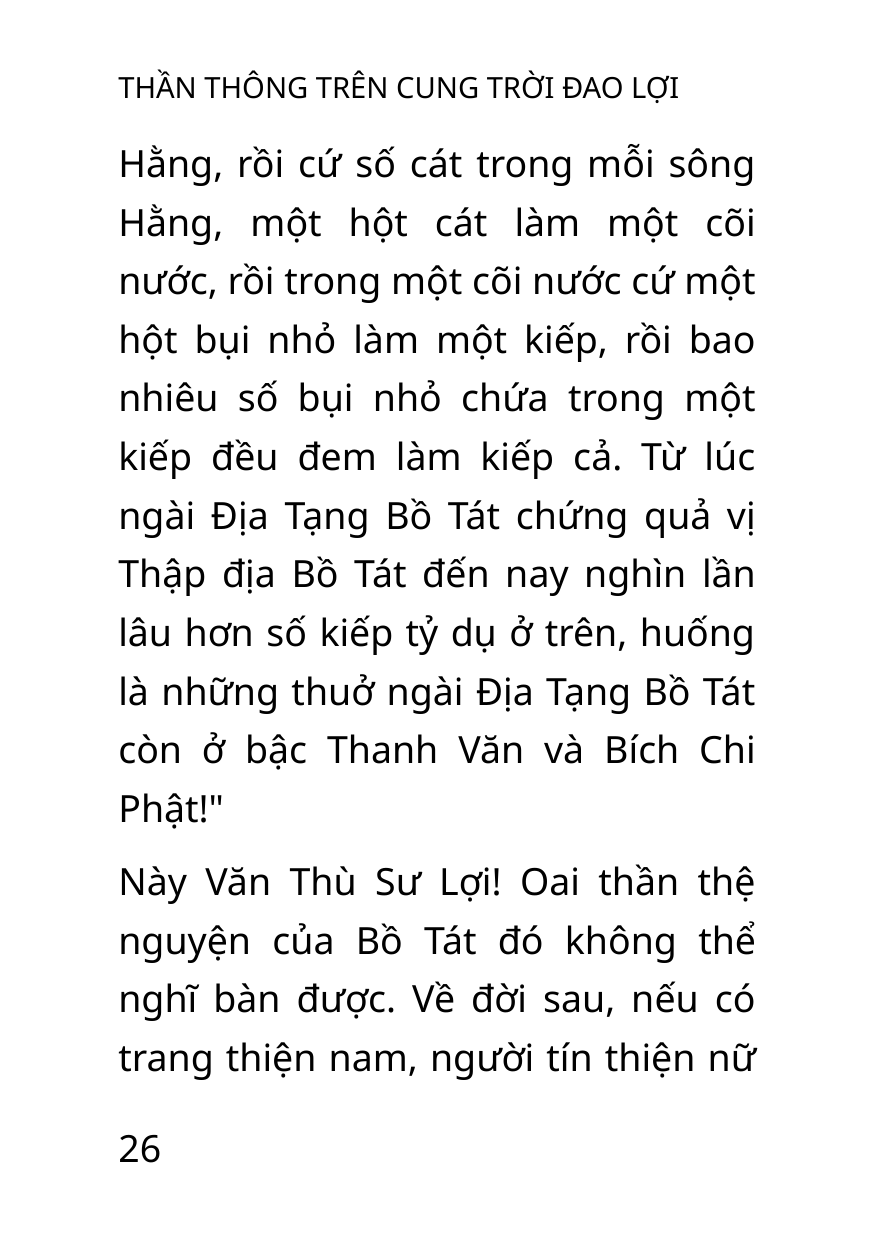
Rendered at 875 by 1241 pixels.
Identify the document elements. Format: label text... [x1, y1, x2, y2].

text Hằng, rồi cứ số cát trong mỗi sông Hằng, một hột cát làm một cõi nước, rồi trong một cõi nước cứ một hột bụi nhỏ làm một kiếp, rồi bao nhiêu số bụi nhỏ chứa trong một kiếp đều đem làm kiếp cả. Từ lúc ngài Địa Tạng Bồ Tát chứng quả vị Thập địa Bồ Tát đến nay nghìn lần lâu hơn số kiếp tỷ dụ ở trên, huống là những thuở ngài Địa Tạng Bồ Tát còn ở bậc Thanh Văn và Bích Chi Phật!" [118, 137, 756, 833]
text Này Văn Thù Sư Lợi! Oai thần thệ nguyện của Bồ Tát đó không thể nghĩ bàn được. Về đời sau, nếu có trang thiện nam, người tín thiện nữ [118, 856, 756, 1082]
